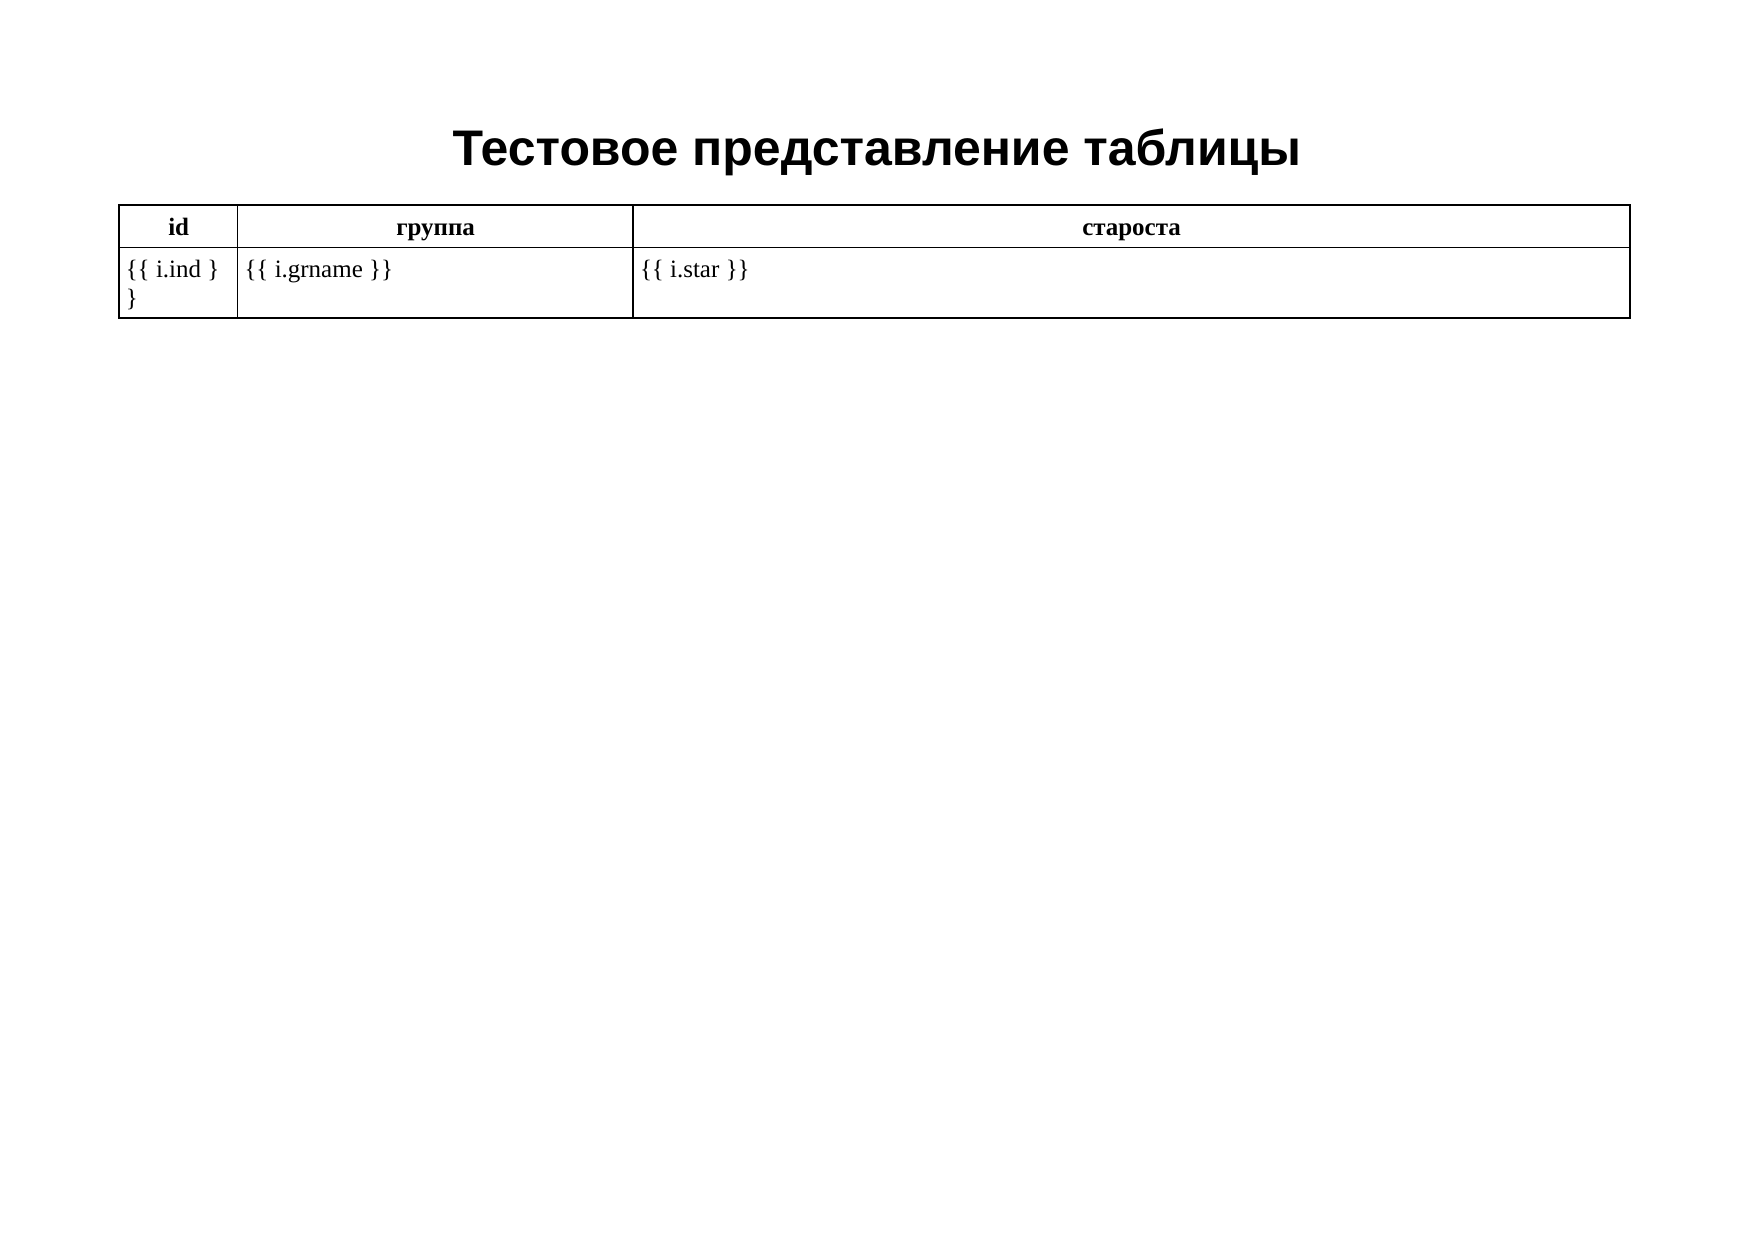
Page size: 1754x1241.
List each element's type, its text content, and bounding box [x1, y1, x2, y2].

table_cell {{ i.ind }} [120, 248, 237, 317]
table_header id [120, 206, 237, 247]
subtitle Тестовое представление таблицы [118, 118, 1636, 176]
table_cell {{ i.star }} [634, 248, 1629, 317]
table_cell {{ i.grname }} [238, 248, 632, 317]
table_header староста [634, 206, 1629, 247]
table_header группа [238, 206, 632, 247]
